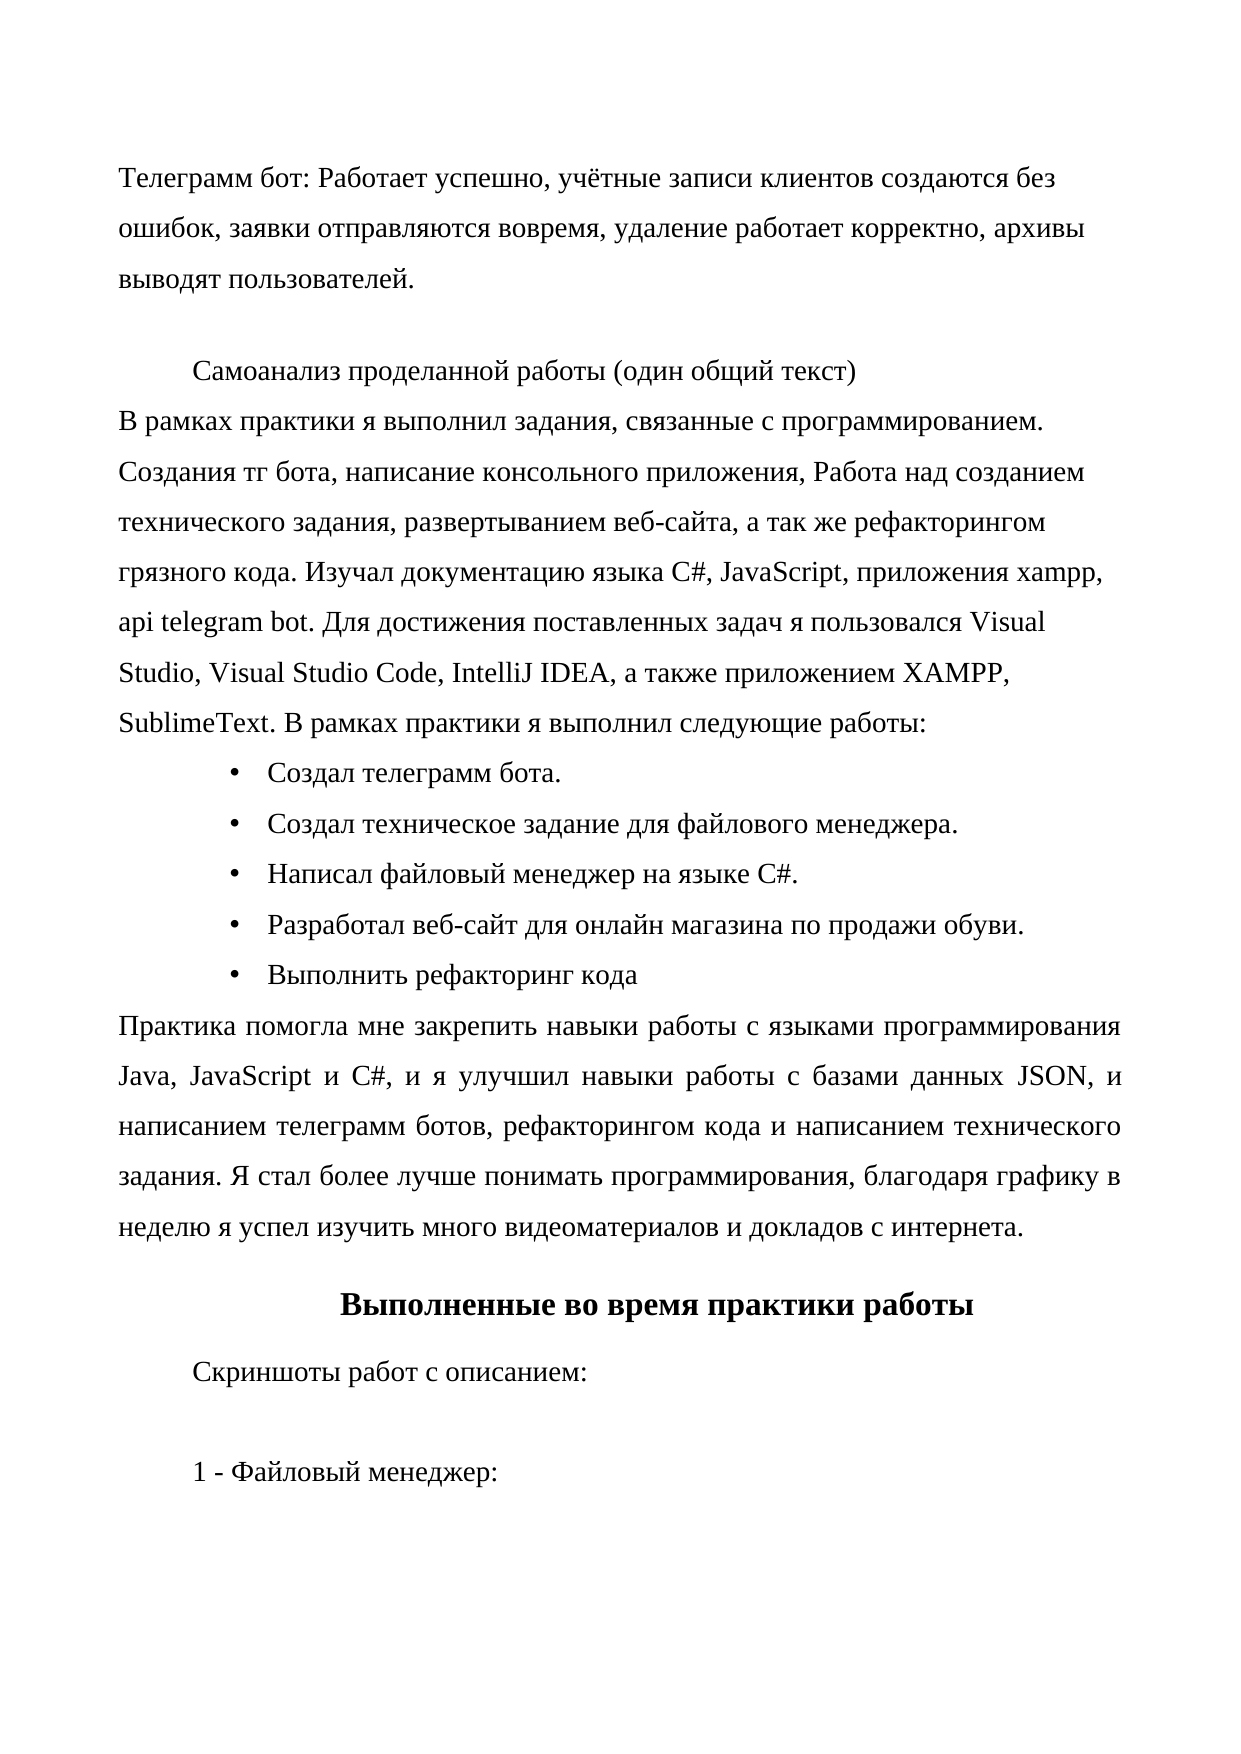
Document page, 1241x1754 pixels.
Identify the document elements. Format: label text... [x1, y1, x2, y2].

text Скриншоты работ с описанием: [118, 1354, 1122, 1388]
text Телеграмм бот: Работает успешно, учётные записи клиентов создаются без ошибок, заявки отправляются вовремя, удаление работает корректно, архивы выводят пользователей. [118, 160, 1122, 294]
text Практика помогла мне закрепить навыки работы с языками программирования Java, JavaScript и C#, и я улучшил навыки работы с базами данных JSON, и написанием телеграмм ботов, рефакторингом кода и написанием технического задания. Я стал более лучше понимать программирования, благодаря графику в неделю я успел изучить много видеоматериалов и докладов с интернета. [118, 1008, 1122, 1242]
list Выполнить рефакторинг кода [229, 957, 1122, 991]
list Создал техническое задание для файлового менеджера. [229, 806, 1122, 839]
text Выполненные во время практики работы [118, 1284, 1122, 1322]
list Создал телеграмм бота. [229, 756, 1122, 789]
list Разработал веб-сайт для онлайн магазина по продажи обуви. [229, 907, 1122, 940]
text Самоанализ проделанной работы (один общий текст) В рамках практики я выполнил задания, связанные с программированием. Создания тг бота, написание консольного приложения, Работа над созданием технического задания, развертыванием веб-сайта, а так же рефакторингом грязного кода. Изучал документацию языка С#, JavaScript, приложения xampp, api telegram bot. Для достижения поставленных задач я пользовался Visual Studio, Visual Studio Code, IntelliJ IDEA, а также приложением XAMPP, SublimeText. В рамках практики я выполнил следующие работы: [118, 353, 1122, 739]
list Написал файловый менеджер на языке C#. [229, 856, 1122, 890]
text 1 - Файловый менеджер: [118, 1454, 1122, 1488]
